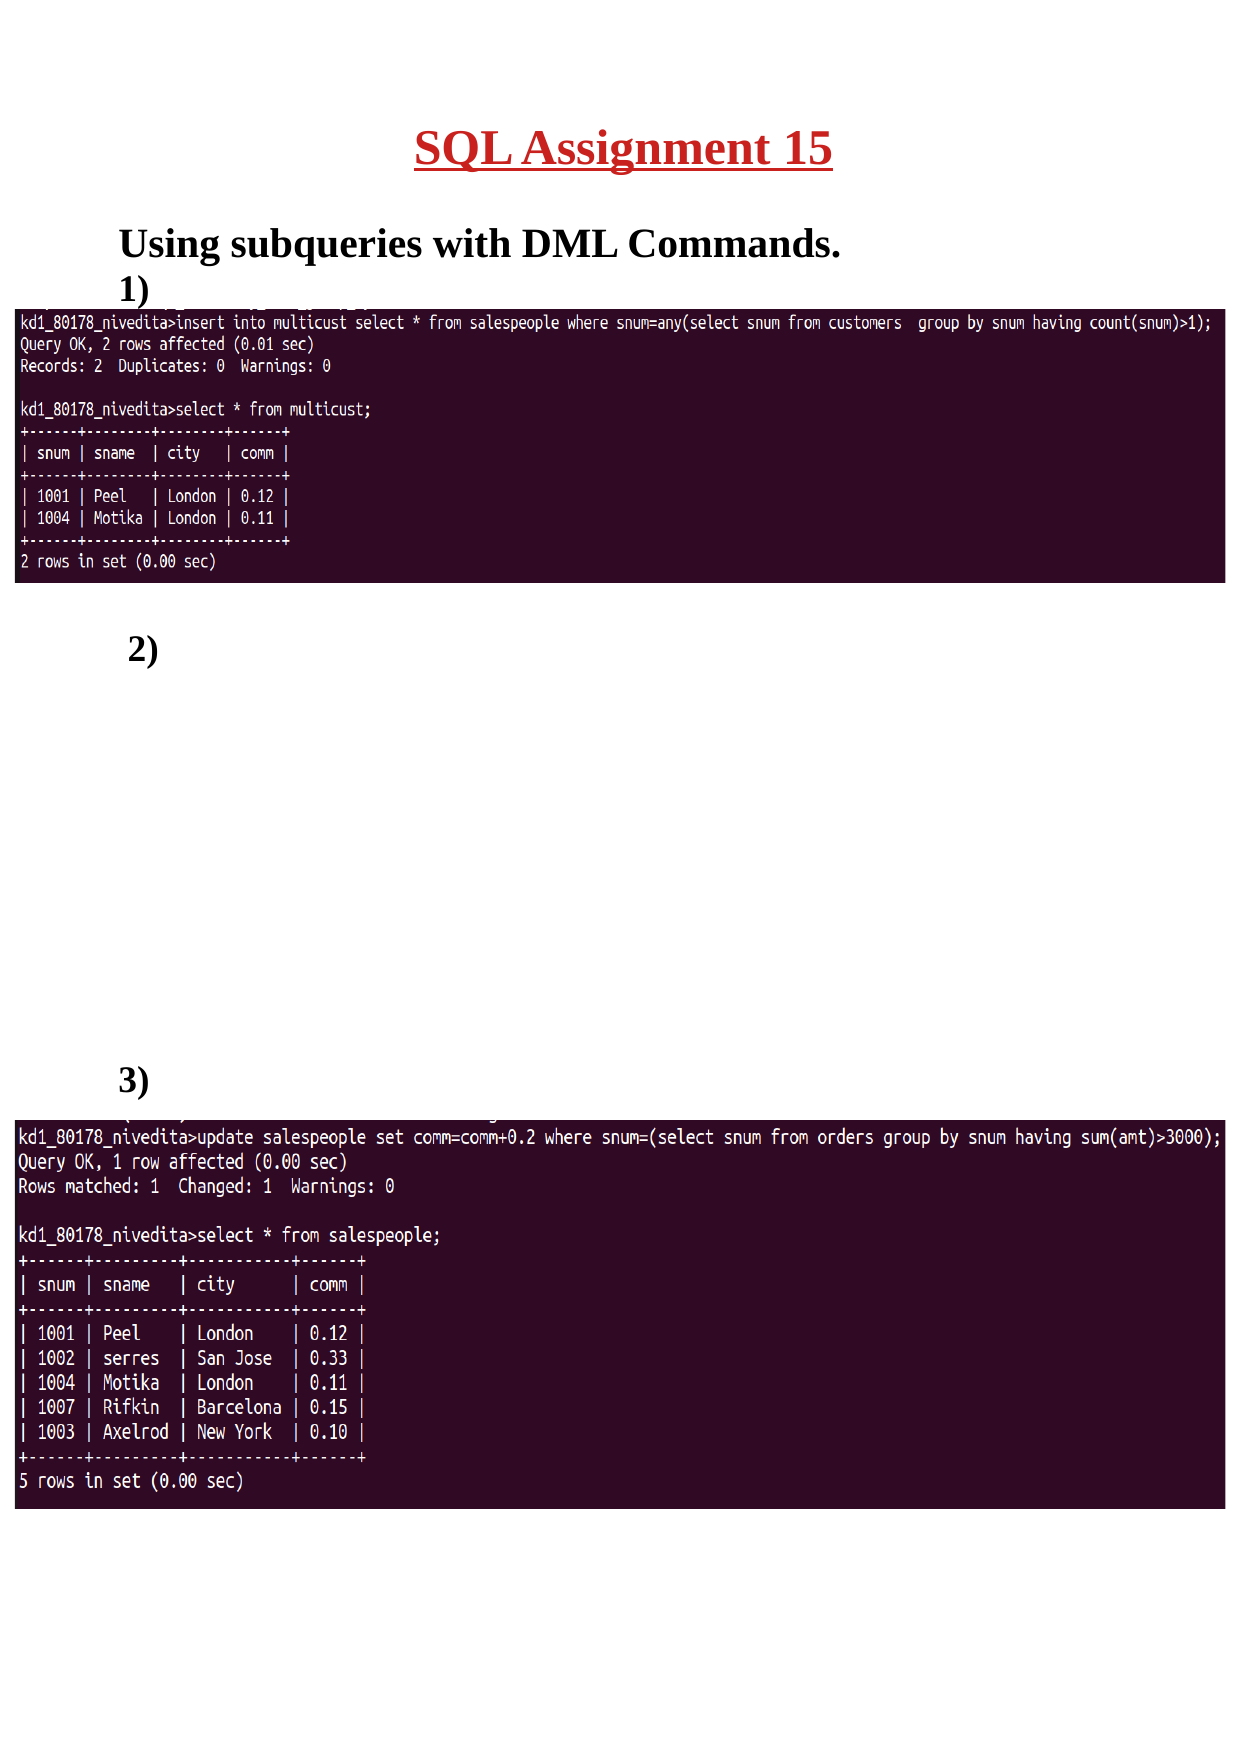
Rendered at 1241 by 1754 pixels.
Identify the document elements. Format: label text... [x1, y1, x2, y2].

text 1) [118, 267, 1122, 309]
text 2) [118, 626, 1122, 669]
picture [14, 1120, 1226, 1509]
text 3) [118, 1057, 1122, 1101]
picture [14, 309, 1226, 583]
text SQL Assignment 15 [118, 118, 1122, 176]
text Using subqueries with DML Commands. [118, 219, 1122, 267]
